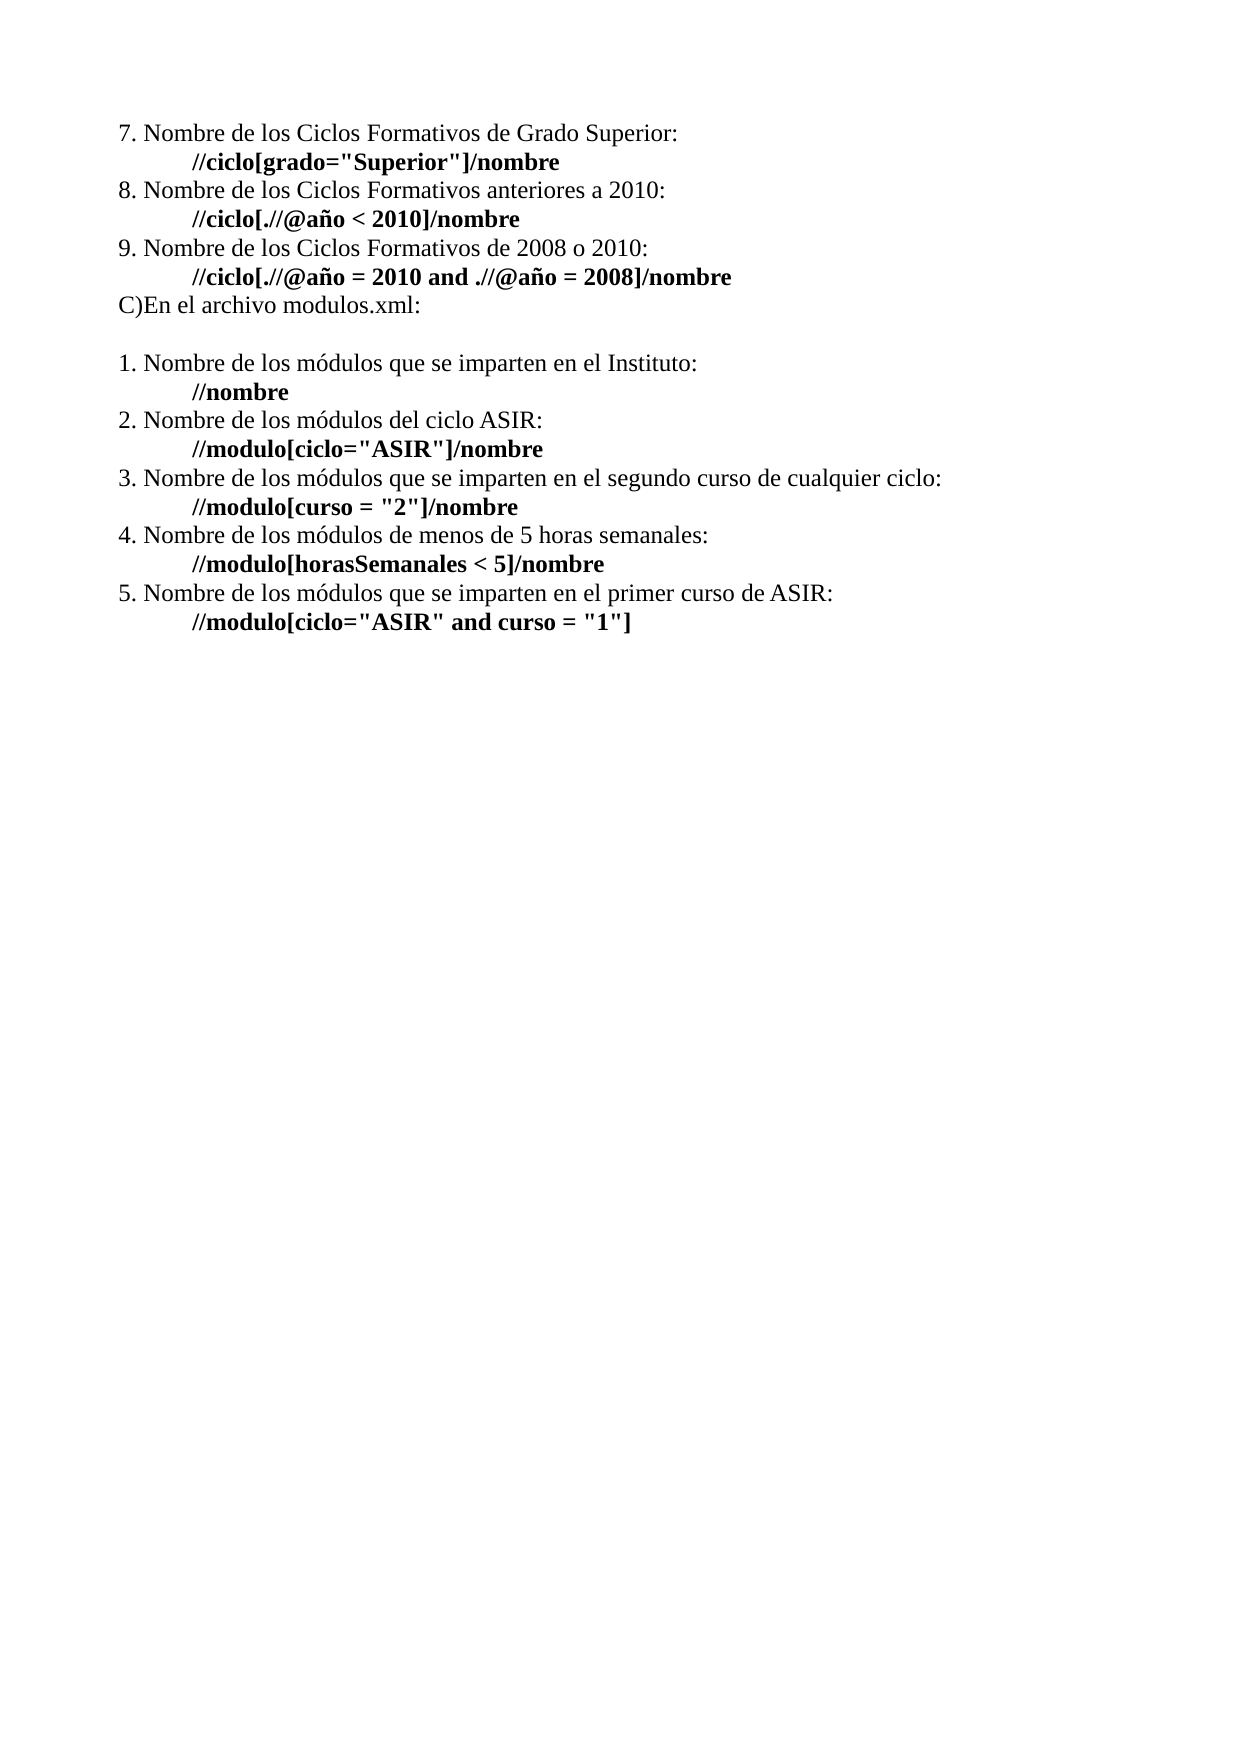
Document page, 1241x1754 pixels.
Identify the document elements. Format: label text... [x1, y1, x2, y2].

text //modulo[ciclo="ASIR"]/nombre [118, 434, 1122, 463]
text //modulo[ciclo="ASIR" and curso = "1"] [118, 607, 1122, 636]
text 3. Nombre de los módulos que se imparten en el segundo curso de cualquier ciclo: [118, 463, 1122, 492]
text C)En el archivo modulos.xml: [118, 291, 1122, 319]
text 9. Nombre de los Ciclos Formativos de 2008 o 2010: [118, 233, 1122, 262]
text 5. Nombre de los módulos que se imparten en el primer curso de ASIR: [118, 578, 1122, 607]
text 8. Nombre de los Ciclos Formativos anteriores a 2010: [118, 176, 1122, 204]
text 7. Nombre de los Ciclos Formativos de Grado Superior: [118, 118, 1122, 147]
text //ciclo[.//@año < 2010]/nombre [118, 204, 1122, 233]
text //modulo[curso = "2"]/nombre [118, 492, 1122, 521]
text 4. Nombre de los módulos de menos de 5 horas semanales: [118, 521, 1122, 549]
text //ciclo[grado="Superior"]/nombre [118, 147, 1122, 176]
text 2. Nombre de los módulos del ciclo ASIR: [118, 406, 1122, 434]
text 1. Nombre de los módulos que se imparten en el Instituto: [118, 348, 1122, 377]
text //nombre [118, 377, 1122, 406]
text //modulo[horasSemanales < 5]/nombre [118, 549, 1122, 578]
text //ciclo[.//@año = 2010 and .//@año = 2008]/nombre [118, 262, 1122, 291]
